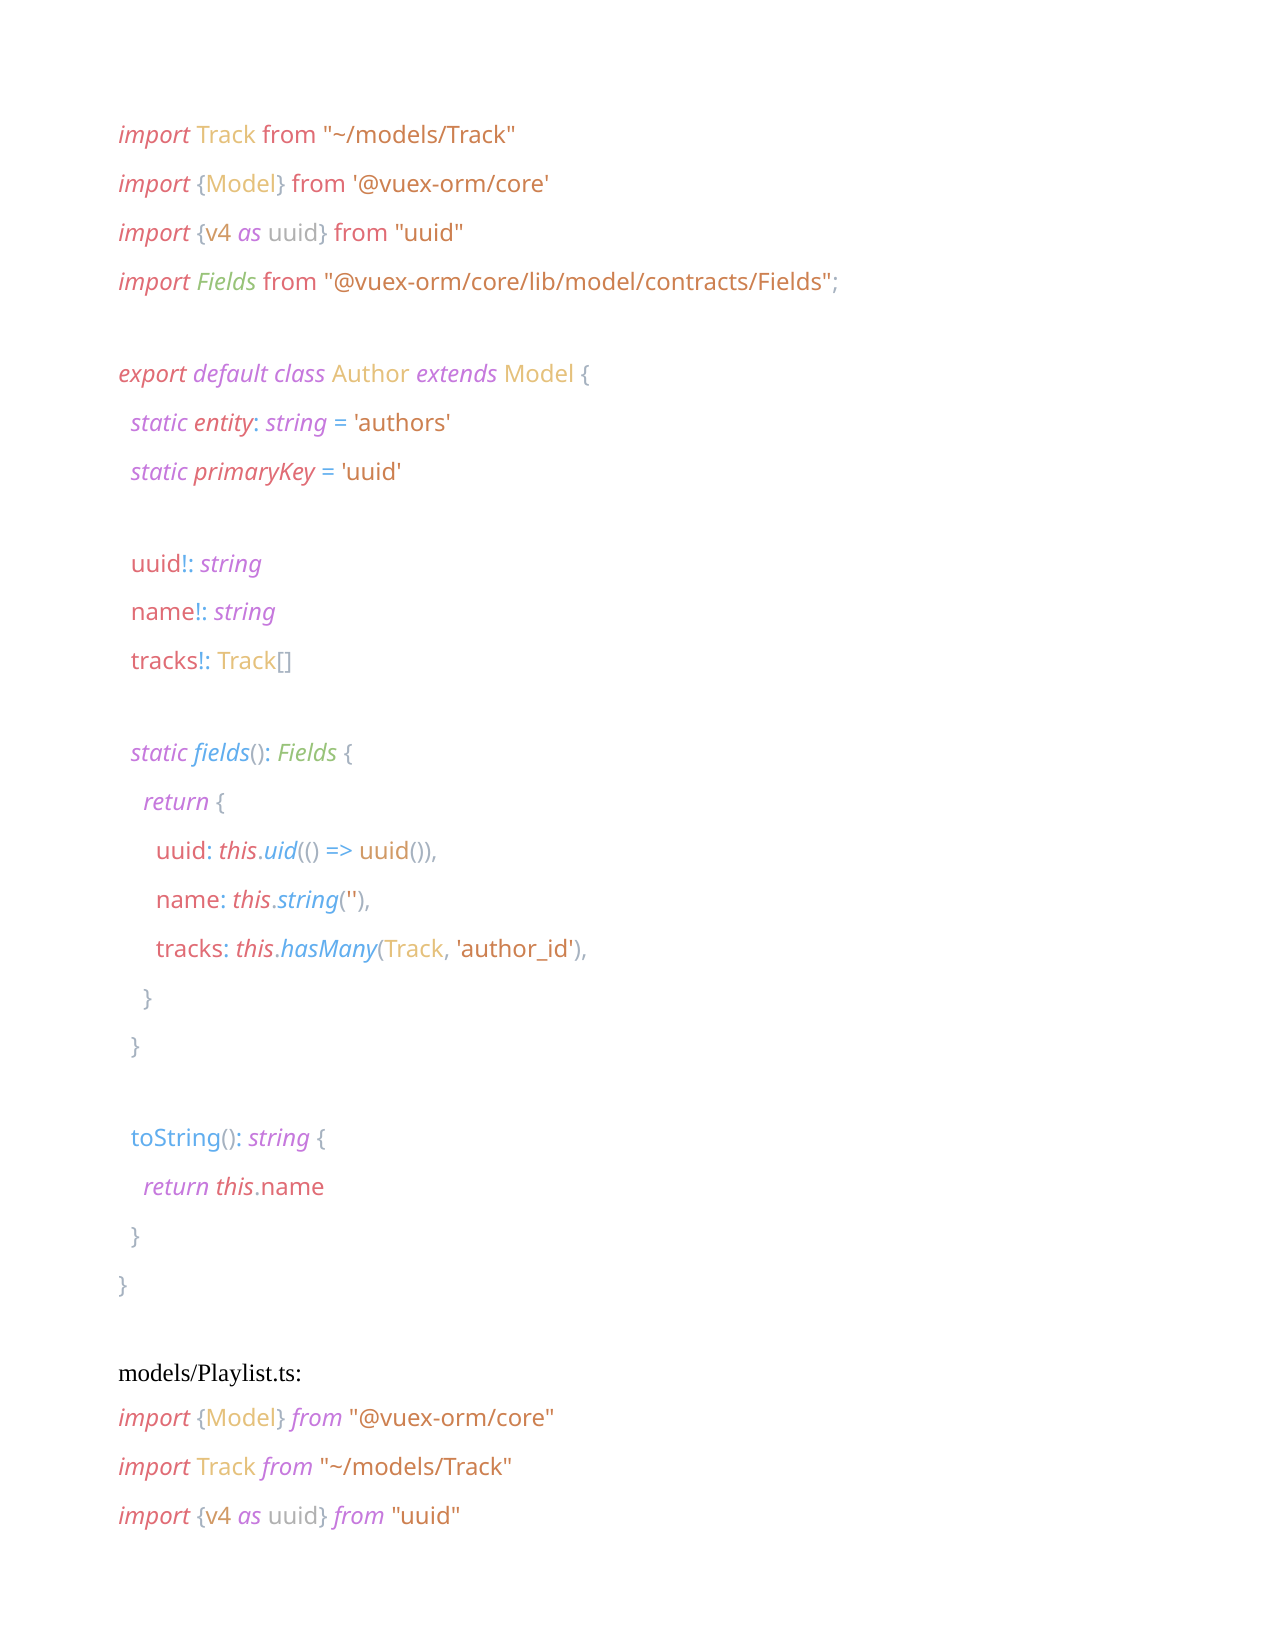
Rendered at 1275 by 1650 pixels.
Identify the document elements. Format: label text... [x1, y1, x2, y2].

text import {Model} from "@vuex-orm/core" import Track from "~/models/Track" import {v4 as uuid} from "uuid" [118, 1401, 1157, 1531]
text models/Playlist.ts: [118, 1358, 1157, 1387]
text import Track from "~/models/Track" import {Model} from '@vuex-orm/core' import {v4 as uuid} from "uuid" import Fields from "@vuex-orm/core/lib/model/contracts/Fields"; export default class Author extends Model { static entity: string = 'authors' static primaryKey = 'uuid' uuid!: string name!: string tracks!: Track[] static fields(): Fields { return { uuid: this.uid(() => uuid()), name: this.string(''), tracks: this.hasMany(Track, 'author_id'), } } toString(): string { return this.name } } [118, 118, 1157, 1343]
